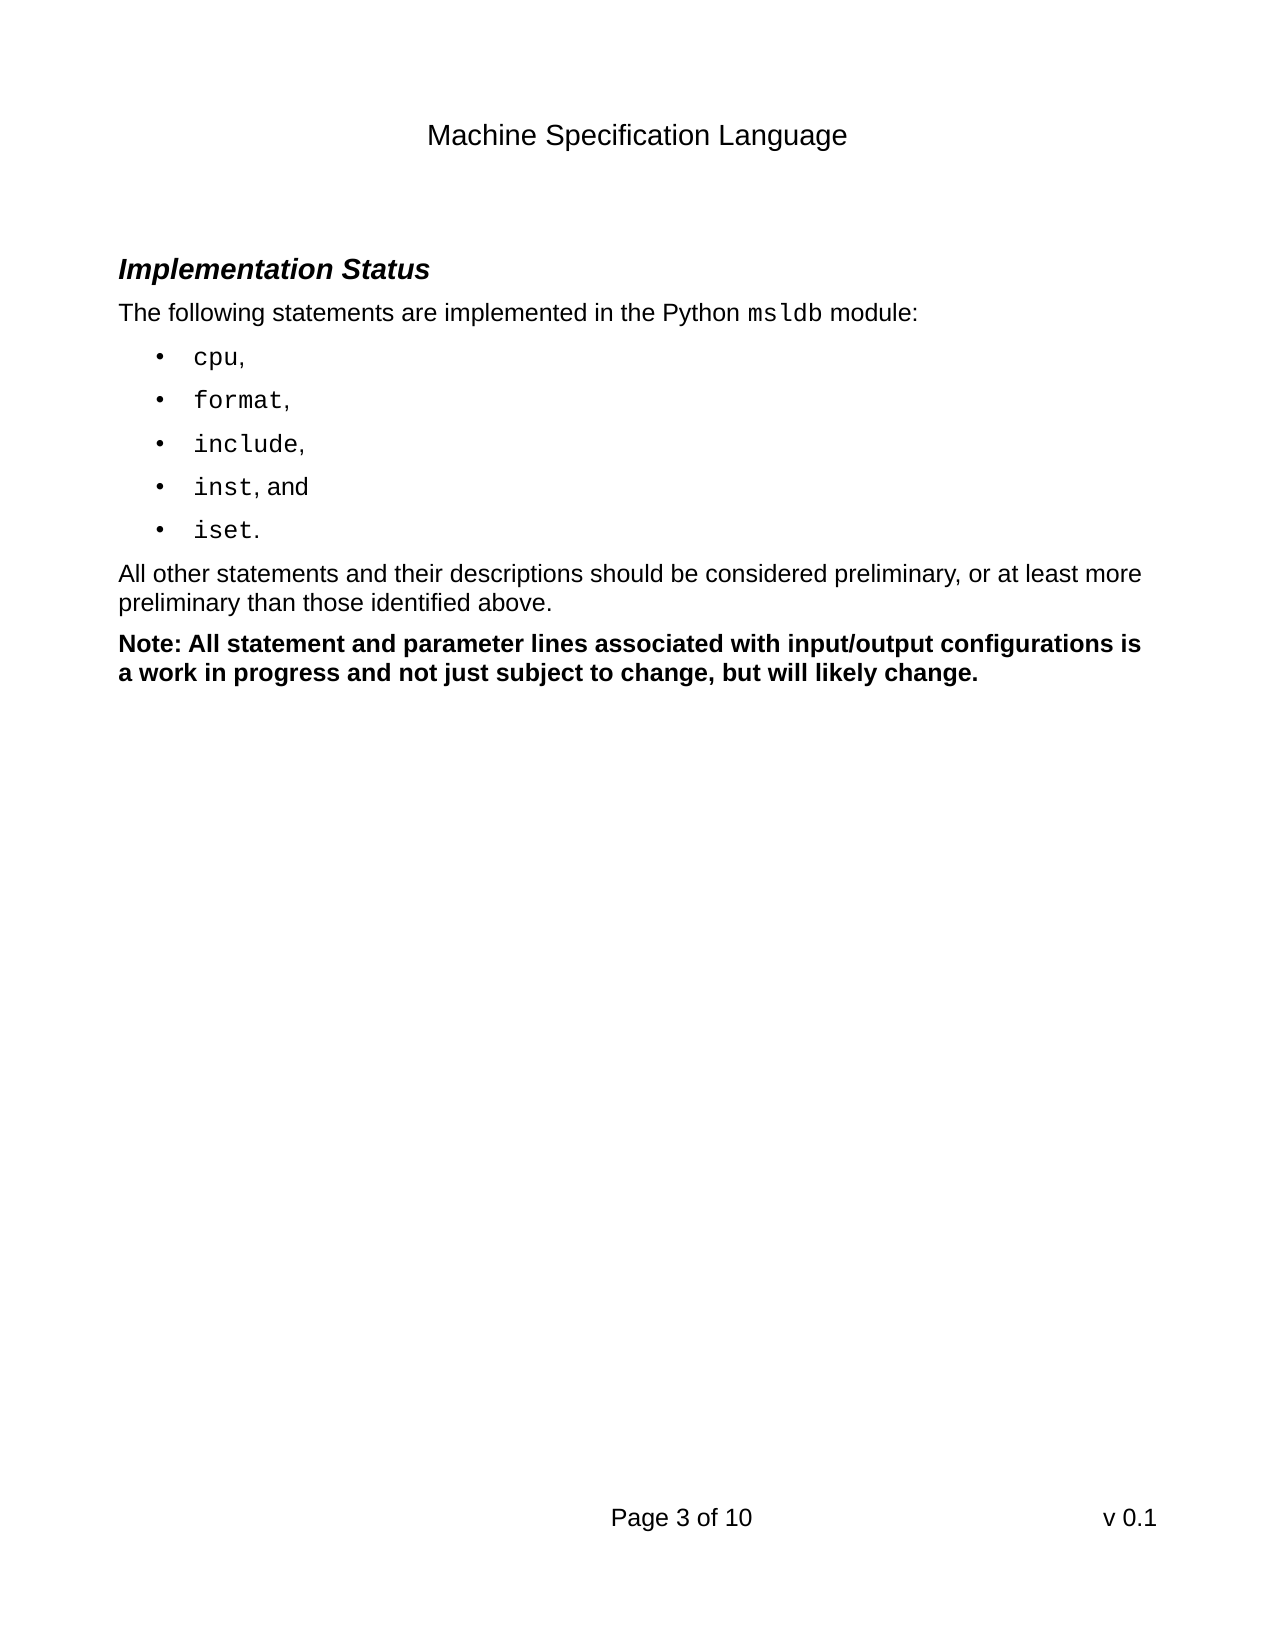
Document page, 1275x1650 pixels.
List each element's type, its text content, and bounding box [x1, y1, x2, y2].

text All other statements and their descriptions should be considered preliminary, or at least more preliminary than those identified above. [118, 559, 1157, 616]
list iset. [156, 515, 1157, 546]
list format, [156, 385, 1157, 416]
text The following statements are implemented in the Python msldb module: [118, 298, 1157, 329]
list cpu, [156, 342, 1157, 373]
list inst, and [156, 472, 1157, 503]
text Note: All statement and parameter lines associated with input/output configurations is a work in progress and not just subject to change, but will likely change. [118, 629, 1157, 686]
list include, [156, 428, 1157, 459]
subtitle Implementation Status [118, 252, 1157, 286]
